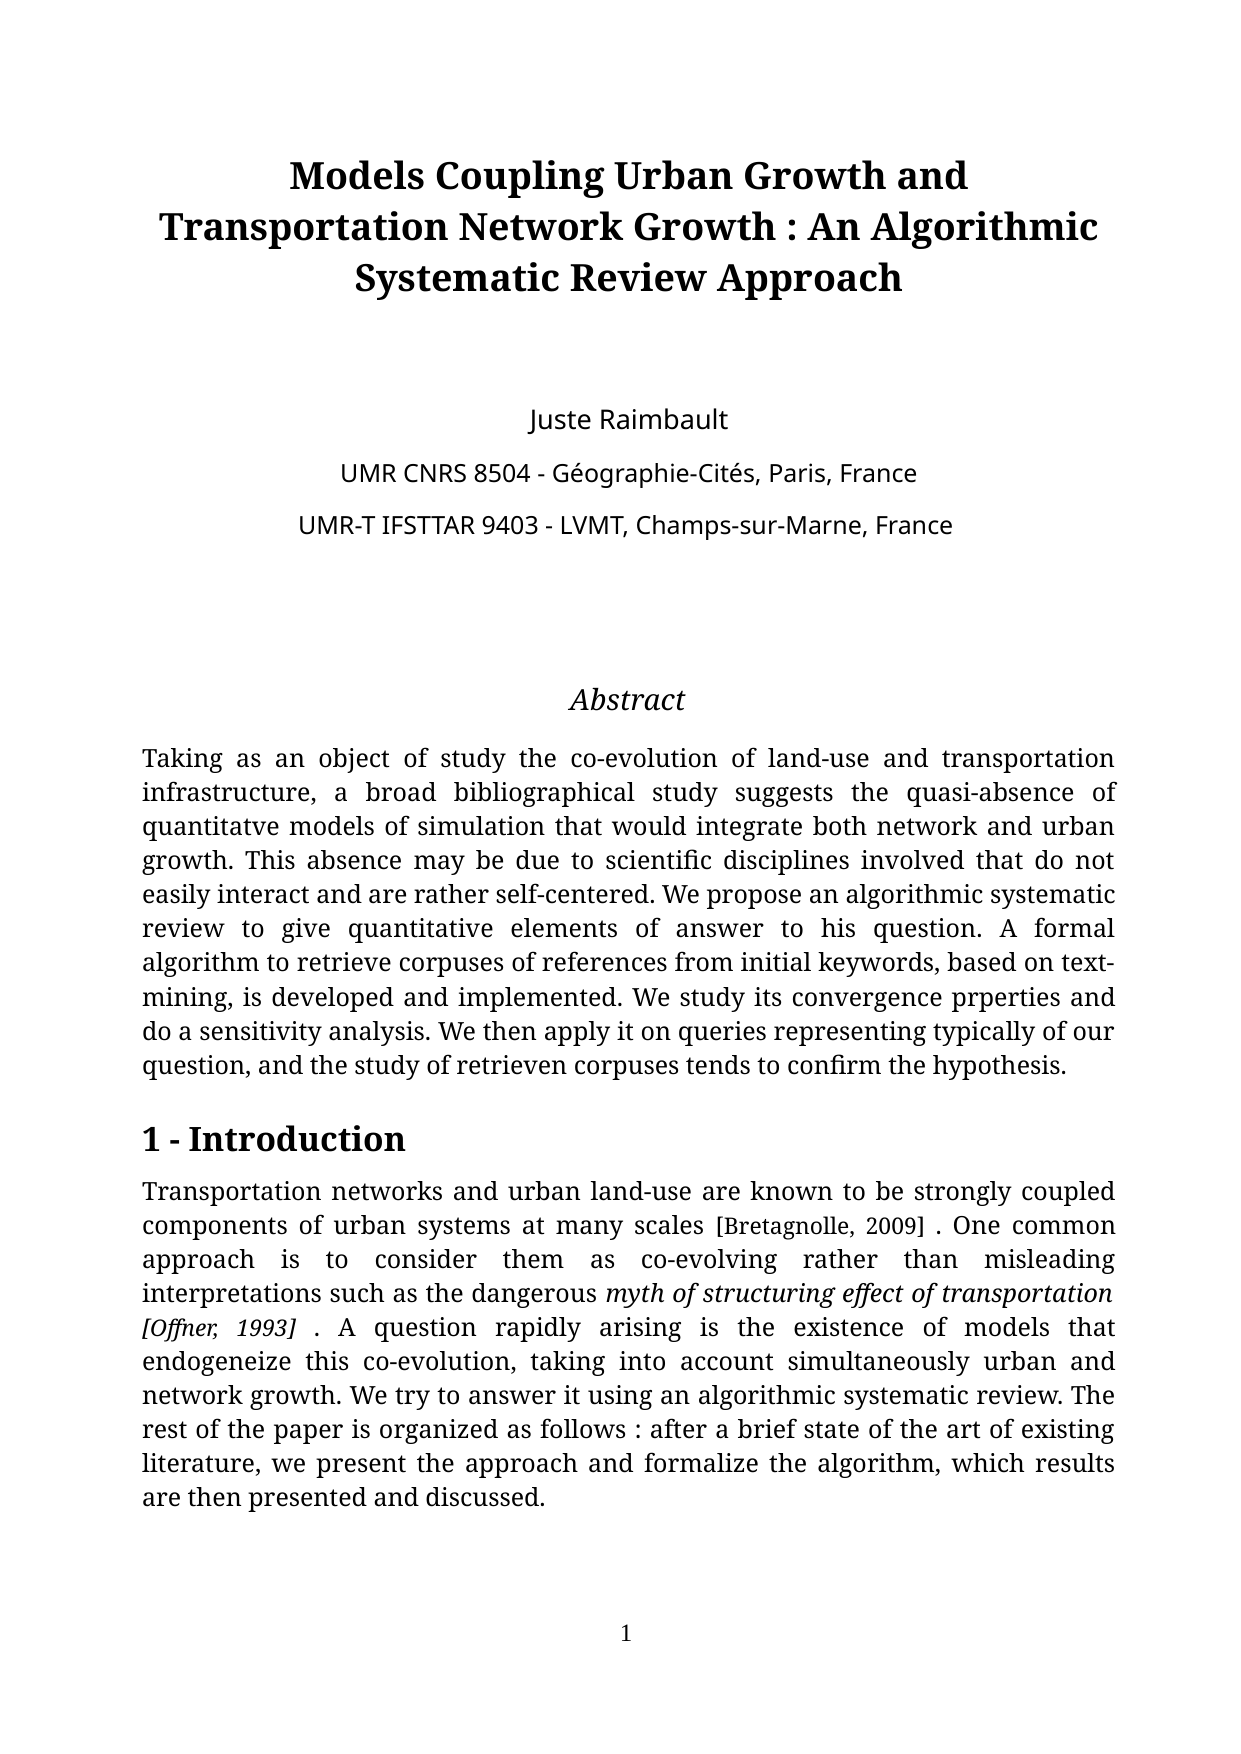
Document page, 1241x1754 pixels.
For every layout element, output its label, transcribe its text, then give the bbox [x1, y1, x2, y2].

subtitle UMR CNRS 8504 - Géographie-Cités, Paris, France [142, 456, 1116, 490]
subtitle UMR-T IFSTTAR 9403 - LVMT, Champs-sur-Marne, France [142, 508, 1116, 542]
subtitle Juste Raimbault [142, 401, 1116, 438]
subtitle 1 - Introduction [142, 1115, 1116, 1161]
title Models Coupling Urban Growth and Transportation Network Growth : An Algorithmic Systematic Review Approach [142, 149, 1116, 302]
text Transportation networks and urban land-use are known to be strongly coupled components of urban systems at many scales [Bretagnolle, 2009] . One common approach is to consider them as co-evolving rather than misleading interpretations such as the dangerous myth of structuring effect of transportation [Offner, 1993] . A question rapidly arising is the existence of models that endogeneize this co-evolution, taking into account simultaneously urban and network growth. We try to answer it using an algorithmic systematic review. The rest of the paper is organized as follows : after a brief state of the art of existing literature, we present the approach and formalize the algorithm, which results are then presented and discussed. [142, 1173, 1116, 1514]
subtitle Abstract [142, 679, 1116, 719]
text Taking as an object of study the co-evolution of land-use and transportation infrastructure, a broad bibliographical study suggests the quasi-absence of quantitatve models of simulation that would integrate both network and urban growth. This absence may be due to scientific disciplines involved that do not easily interact and are rather self-centered. We propose an algorithmic systematic review to give quantitative elements of answer to his question. A formal algorithm to retrieve corpuses of references from initial keywords, based on text-mining, is developed and implemented. We study its convergence prperties and do a sensitivity analysis. We then apply it on queries representing typically of our question, and the study of retrieven corpuses tends to confirm the hypothesis. [142, 741, 1116, 1081]
